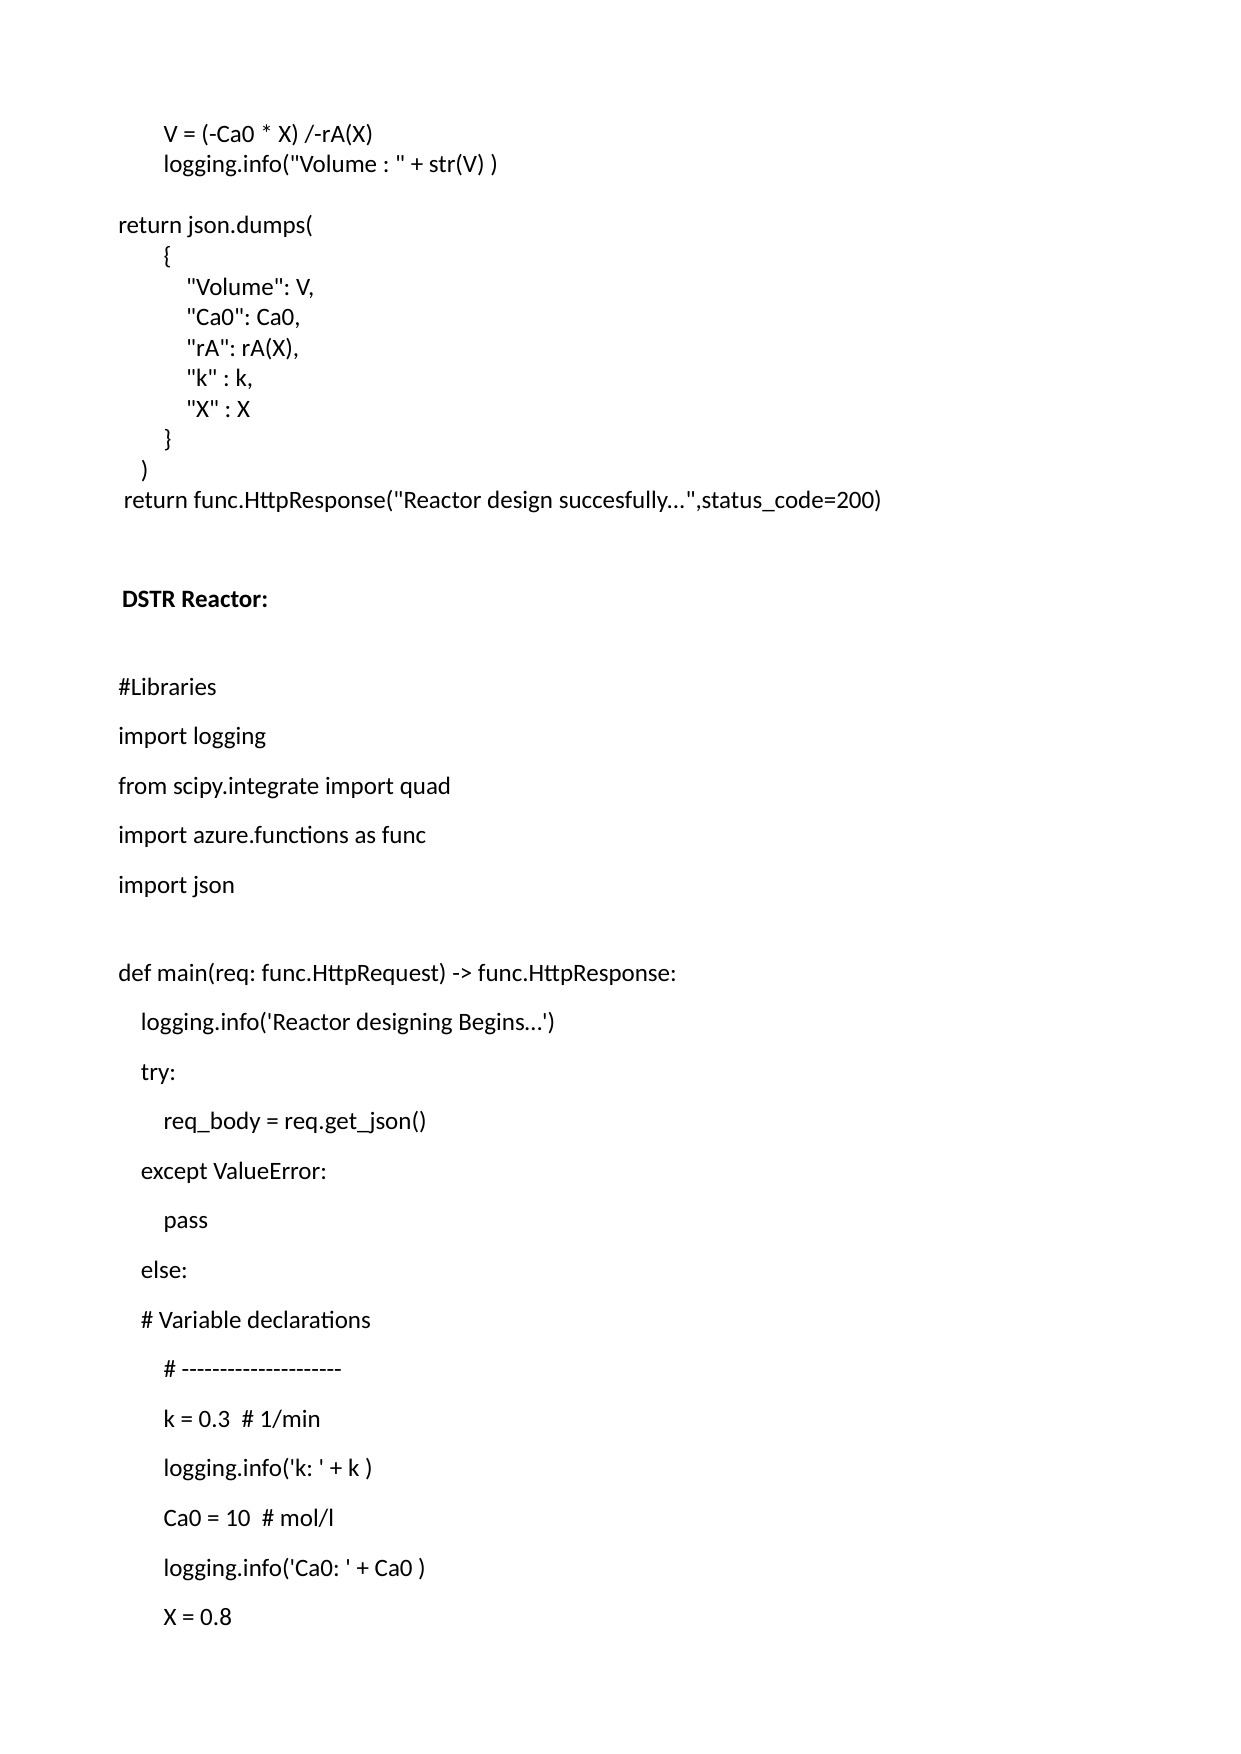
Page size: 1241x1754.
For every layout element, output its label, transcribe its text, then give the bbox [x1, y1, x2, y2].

text except ValueError: [118, 1155, 1122, 1186]
text k = 0.3 # 1/min [118, 1403, 1122, 1433]
text return json.dumps( [118, 210, 1122, 240]
text DSTR Reactor: [118, 583, 1122, 614]
text logging.info("Volume : " + str(V) ) [118, 149, 1122, 179]
text logging.info('k: ' + k ) [118, 1452, 1122, 1483]
text try: [118, 1056, 1122, 1086]
text pass [118, 1204, 1122, 1235]
text { [118, 240, 1122, 271]
text X = 0.8 [118, 1601, 1122, 1632]
text # Variable declarations [118, 1304, 1122, 1334]
text import logging [118, 720, 1122, 751]
text def main(req: func.HttpRequest) -> func.HttpResponse: [118, 957, 1122, 987]
text #Libraries [118, 671, 1122, 701]
text import json [118, 869, 1122, 900]
text "Volume": V, [118, 271, 1122, 301]
text import azure.functions as func [118, 819, 1122, 850]
text "k" : k, [118, 362, 1122, 393]
text req_body = req.get_json() [118, 1105, 1122, 1136]
text } [118, 423, 1122, 454]
text else: [118, 1254, 1122, 1285]
text "rA": rA(X), [118, 332, 1122, 362]
text V = (-Ca0 * X) /-rA(X) [118, 118, 1122, 149]
text # --------------------- [118, 1353, 1122, 1384]
text Ca0 = 10 # mol/l [118, 1502, 1122, 1533]
text return func.HttpResponse("Reactor design succesfully...",status_code=200) [118, 484, 1122, 515]
text "X" : X [118, 393, 1122, 423]
text from scipy.integrate import quad [118, 770, 1122, 801]
text logging.info('Reactor designing Begins…') [118, 1006, 1122, 1037]
text ) [118, 454, 1122, 484]
text logging.info('Ca0: ' + Ca0 ) [118, 1552, 1122, 1582]
text "Ca0": Ca0, [118, 301, 1122, 332]
